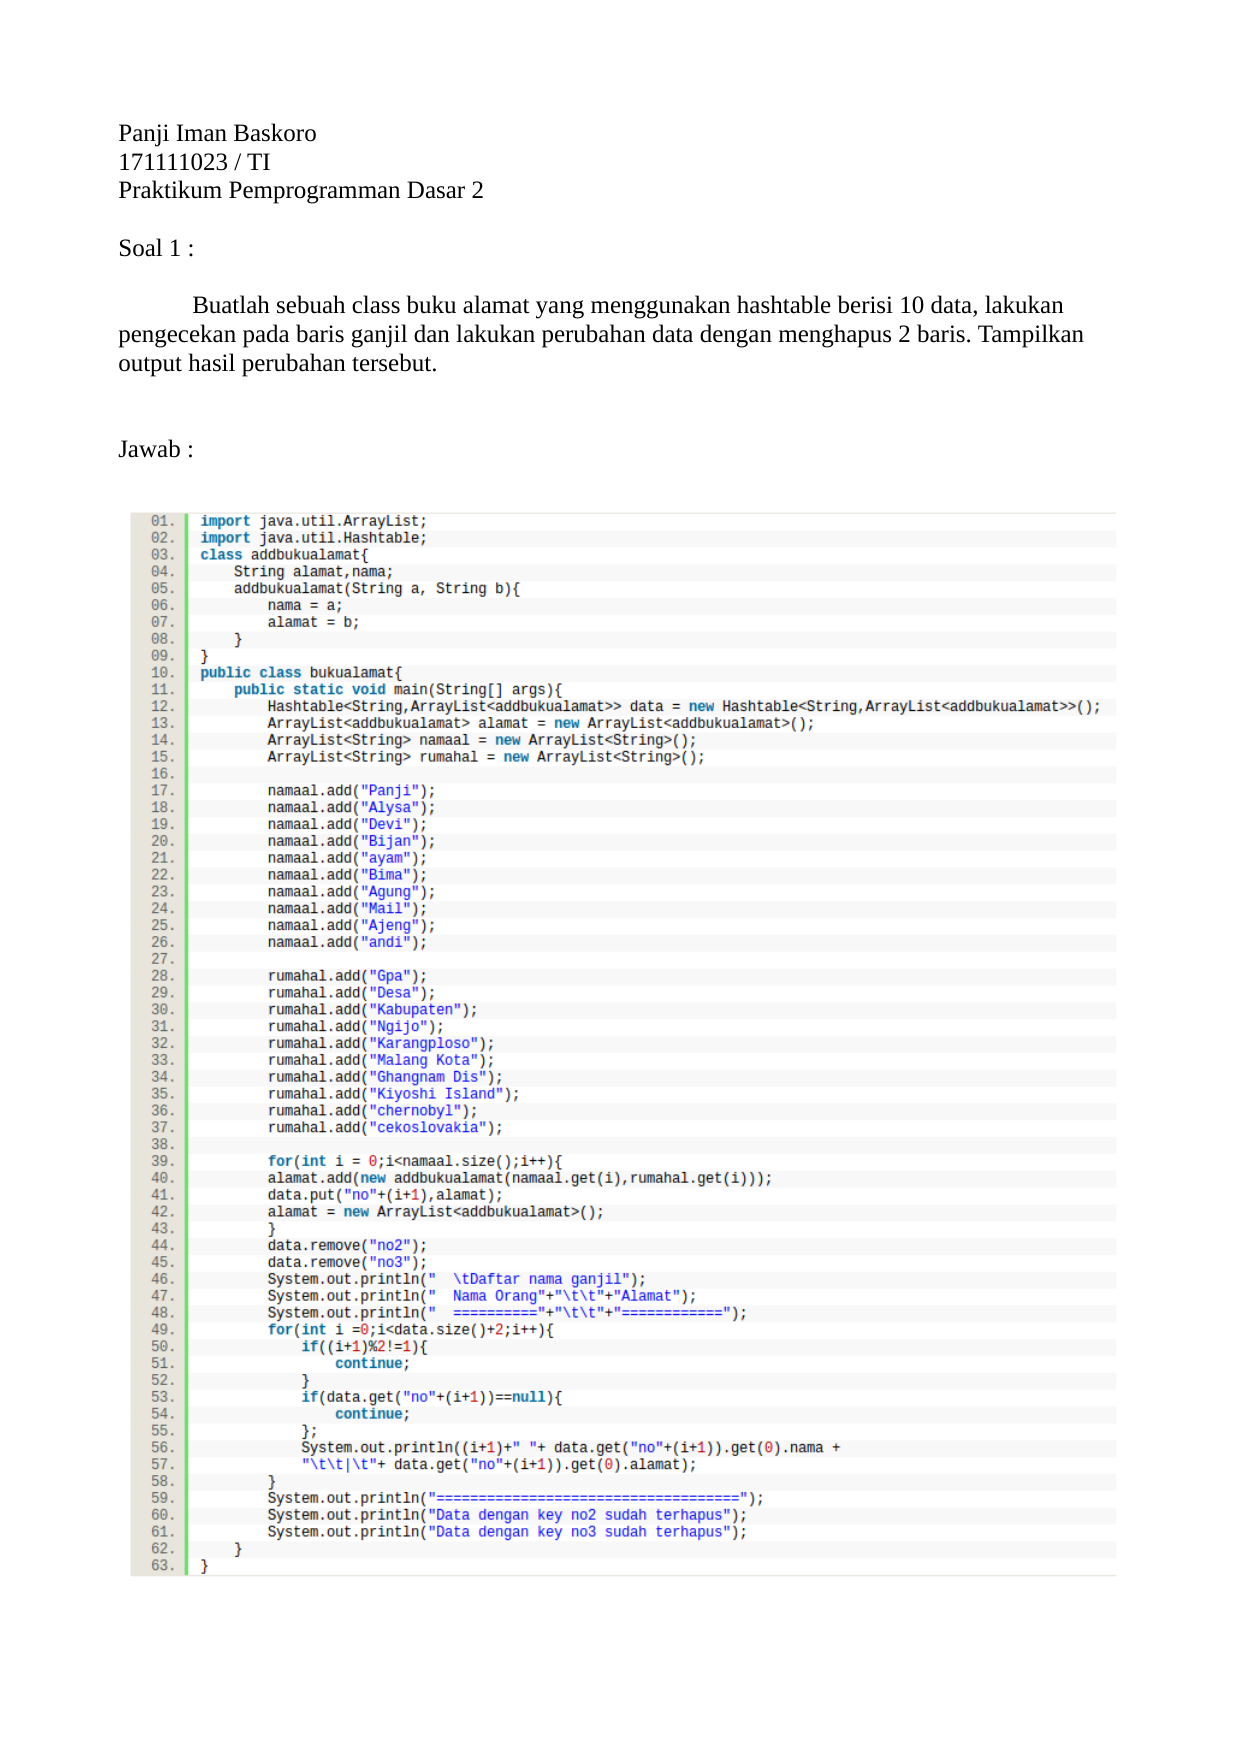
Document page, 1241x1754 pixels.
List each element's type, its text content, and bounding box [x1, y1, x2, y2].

text Buatlah sebuah class buku alamat yang menggunakan hashtable berisi 10 data, lakukan pengecekan pada baris ganjil dan lakukan perubahan data dengan menghapus 2 baris. Tampilkan output hasil perubahan tersebut. [118, 291, 1122, 377]
text 171111023 / TI [118, 147, 1122, 176]
text Panji Iman Baskoro [118, 118, 1122, 147]
text Jawab : [118, 434, 1122, 463]
text Soal 1 : [118, 233, 1122, 262]
text Praktikum Pemprogramman Dasar 2 [118, 176, 1122, 204]
